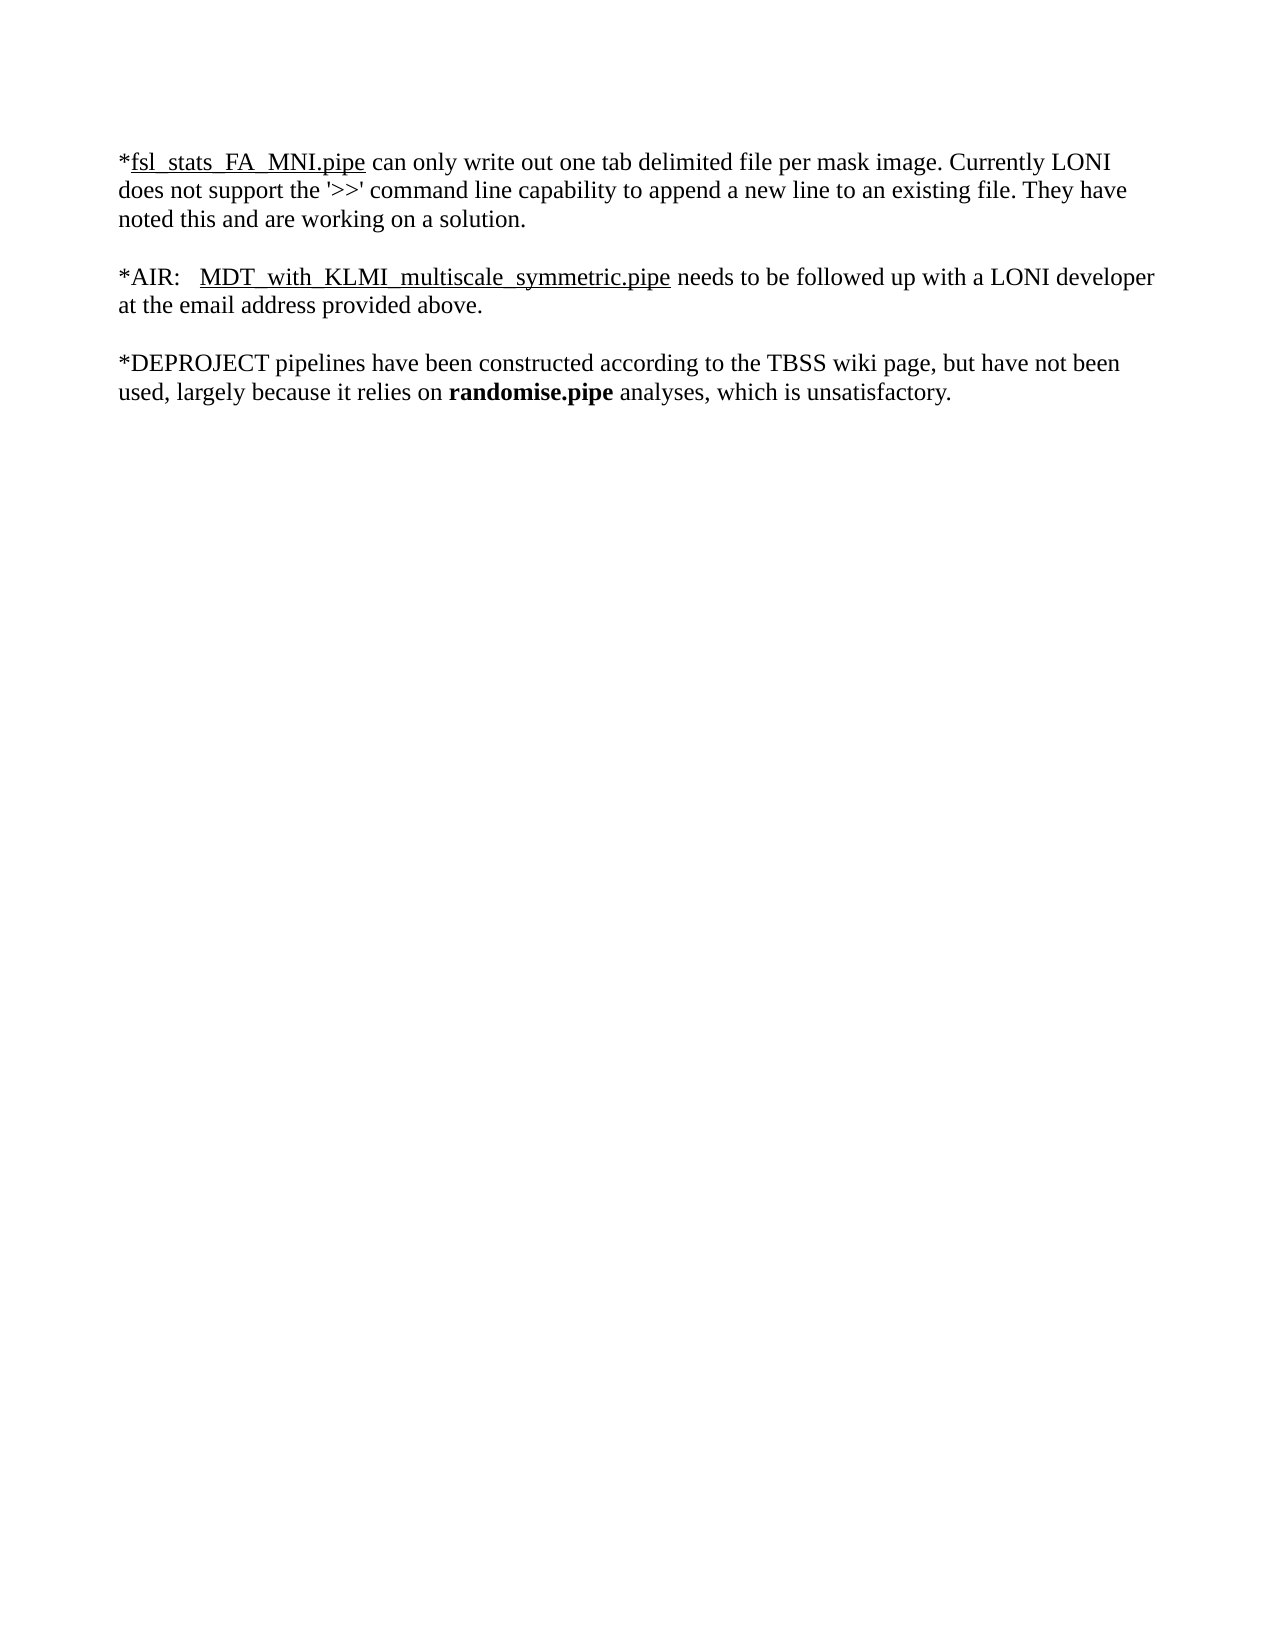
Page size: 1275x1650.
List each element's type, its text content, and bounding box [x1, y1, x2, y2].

text *fsl_stats_FA_MNI.pipe can only write out one tab delimited file per mask image. Currently LONI does not support the '>>' command line capability to append a new line to an existing file. They have noted this and are working on a solution. [118, 147, 1157, 233]
text *AIR: MDT_with_KLMI_multiscale_symmetric.pipe needs to be followed up with a LONI developer at the email address provided above. [118, 262, 1157, 319]
text *DEPROJECT pipelines have been constructed according to the TBSS wiki page, but have not been used, largely because it relies on randomise.pipe analyses, which is unsatisfactory. [118, 348, 1157, 406]
